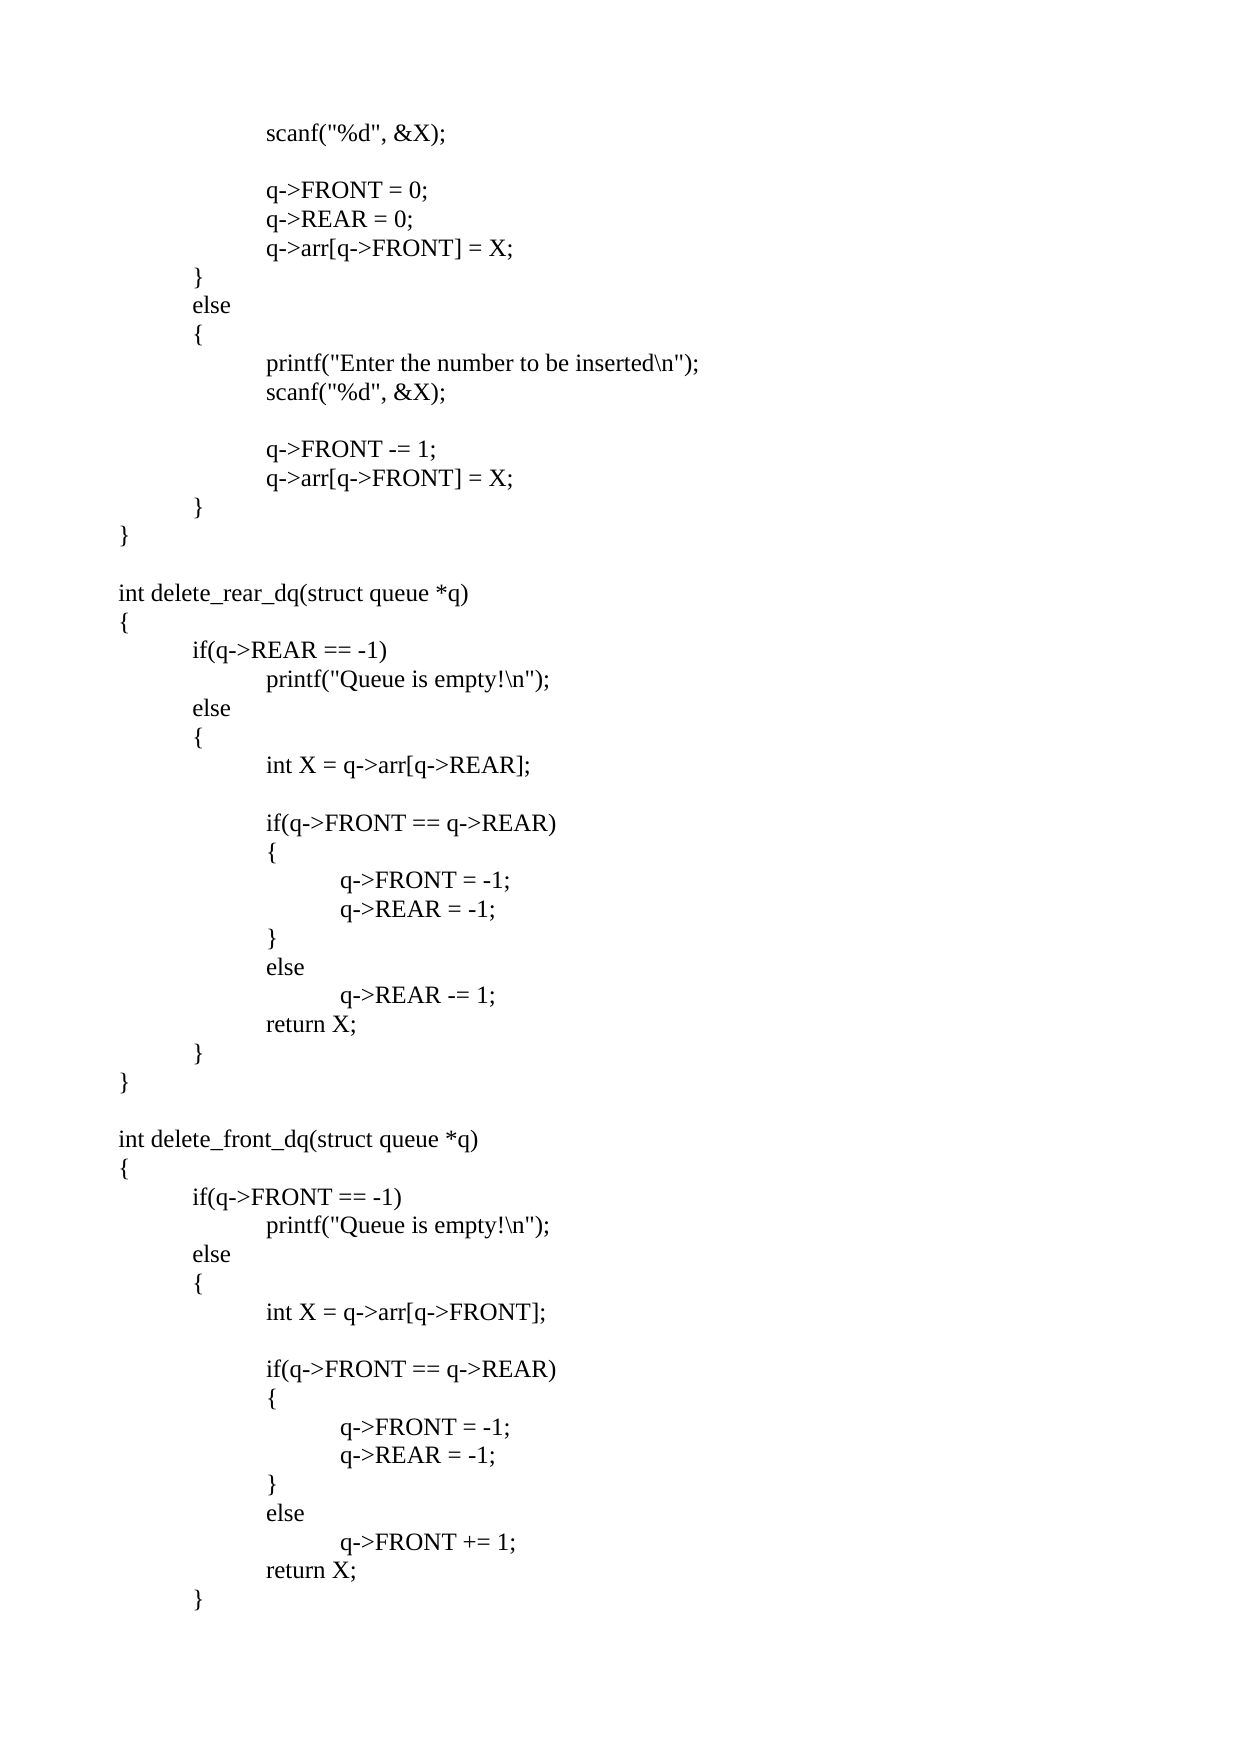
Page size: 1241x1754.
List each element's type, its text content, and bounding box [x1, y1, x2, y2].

text q->REAR = 0; [118, 204, 1122, 233]
text int delete_front_dq(struct queue *q) [118, 1124, 1122, 1153]
text else [118, 1239, 1122, 1268]
text } [118, 262, 1122, 291]
text { [118, 319, 1122, 348]
text { [118, 1153, 1122, 1182]
text { [118, 607, 1122, 636]
text { [118, 1268, 1122, 1297]
text int delete_rear_dq(struct queue *q) [118, 578, 1122, 607]
text if(q->FRONT == q->REAR) [118, 808, 1122, 837]
text { [118, 1383, 1122, 1412]
text q->REAR = -1; [118, 1441, 1122, 1469]
text scanf("%d", &X); [118, 118, 1122, 147]
text printf("Enter the number to be inserted\n"); [118, 348, 1122, 377]
text } [118, 1038, 1122, 1067]
text else [118, 1498, 1122, 1527]
text q->REAR = -1; [118, 894, 1122, 923]
text if(q->FRONT == q->REAR) [118, 1354, 1122, 1383]
text if(q->REAR == -1) [118, 636, 1122, 664]
text } [118, 923, 1122, 952]
text q->FRONT = -1; [118, 1412, 1122, 1441]
text if(q->FRONT == -1) [118, 1182, 1122, 1211]
text } [118, 1469, 1122, 1498]
text q->FRONT -= 1; [118, 434, 1122, 463]
text else [118, 952, 1122, 981]
text q->FRONT += 1; [118, 1527, 1122, 1556]
text q->FRONT = 0; [118, 176, 1122, 204]
text } [118, 1584, 1122, 1613]
text printf("Queue is empty!\n"); [118, 664, 1122, 693]
text q->FRONT = -1; [118, 866, 1122, 894]
text q->arr[q->FRONT] = X; [118, 233, 1122, 262]
text { [118, 837, 1122, 866]
text } [118, 492, 1122, 521]
text } [118, 1067, 1122, 1096]
text int X = q->arr[q->FRONT]; [118, 1297, 1122, 1326]
text scanf("%d", &X); [118, 377, 1122, 406]
text { [118, 722, 1122, 751]
text int X = q->arr[q->REAR]; [118, 751, 1122, 779]
text return X; [118, 1556, 1122, 1584]
text q->REAR -= 1; [118, 981, 1122, 1009]
text printf("Queue is empty!\n"); [118, 1211, 1122, 1239]
text else [118, 291, 1122, 319]
text q->arr[q->FRONT] = X; [118, 463, 1122, 492]
text } [118, 521, 1122, 549]
text return X; [118, 1009, 1122, 1038]
text else [118, 693, 1122, 722]
